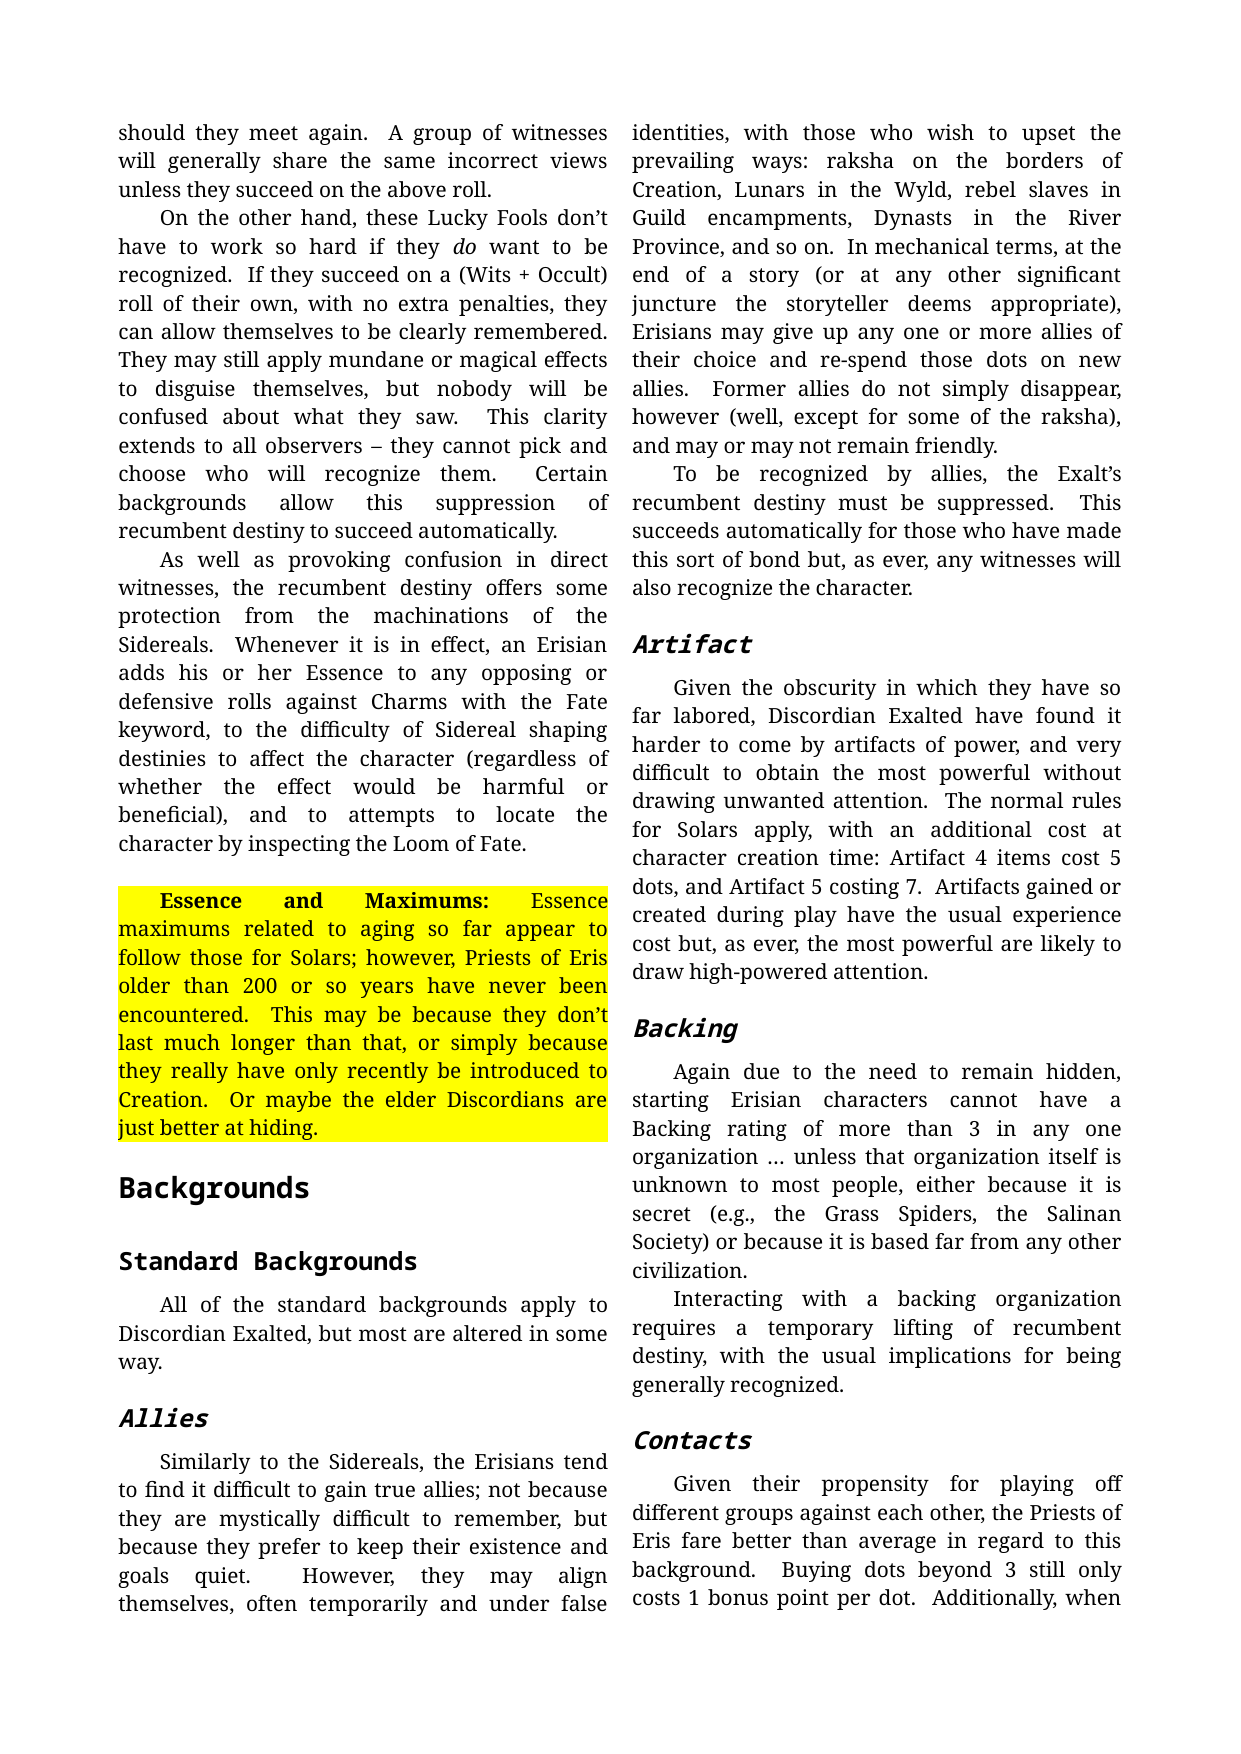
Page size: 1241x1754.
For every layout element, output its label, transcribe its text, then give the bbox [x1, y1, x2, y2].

text Interacting with a backing organization requires a temporary lifting of recumbent destiny, with the usual implications for being generally recognized. [632, 1284, 1122, 1398]
text To be recognized by allies, the Exalt’s recumbent destiny must be suppressed. This succeeds automatically for those who have made this sort of bond but, as ever, any witnesses will also recognize the character. [632, 459, 1122, 602]
subtitle Backgrounds [118, 1167, 608, 1207]
subtitle Contacts [632, 1423, 1122, 1457]
subtitle Allies [118, 1401, 608, 1435]
text identities, with those who wish to upset the prevailing ways: raksha on the borders of Creation, Lunars in the Wyld, rebel slaves in Guild encampments, Dynasts in the River Province, and so on. In mechanical terms, at the end of a story (or at any other significant juncture the storyteller deems appropriate), Erisians may give up any one or more allies of their choice and re-spend those dots on new allies. Former allies do not simply disappear, however (well, except for some of the raksha), and may or may not remain friendly. [632, 118, 1122, 459]
text Essence and Maximums: Essence maximums related to aging so far appear to follow those for Solars; however, Priests of Eris older than 200 or so years have never been encountered. This may be because they don’t last much longer than that, or simply because they really have only recently be introduced to Creation. Or maybe the elder Discordians are just better at hiding. [118, 886, 608, 1142]
text On the other hand, these Lucky Fools don’t have to work so hard if they do want to be recognized. If they succeed on a (Wits + Occult) roll of their own, with no extra penalties, they can allow themselves to be clearly remembered. They may still apply mundane or magical effects to disguise themselves, but nobody will be confused about what they saw. This clarity extends to all observers – they cannot pick and choose who will recognize them. Certain backgrounds allow this suppression of recumbent destiny to succeed automatically. [118, 203, 608, 545]
text should they meet again. A group of witnesses will generally share the same incorrect views unless they succeed on the above roll. [118, 118, 608, 203]
text Again due to the need to remain hidden, starting Erisian characters cannot have a Backing rating of more than 3 in any one organization … unless that organization itself is unknown to most people, either because it is secret (e.g., the Grass Spiders, the Salinan Society) or because it is based far from any other civilization. [632, 1057, 1122, 1284]
subtitle Backing [632, 1011, 1122, 1044]
subtitle Artifact [632, 627, 1122, 660]
text Similarly to the Sidereals, the Erisians tend to find it difficult to gain true allies; not because they are mystically difficult to remember, but because they prefer to keep their existence and goals quiet. However, they may align themselves, often temporarily and under false [118, 1447, 608, 1618]
subtitle Standard Backgrounds [118, 1244, 608, 1278]
text Given the obscurity in which they have so far labored, Discordian Exalted have found it harder to come by artifacts of power, and very difficult to obtain the most powerful without drawing unwanted attention. The normal rules for Solars apply, with an additional cost at character creation time: Artifact 4 items cost 5 dots, and Artifact 5 costing 7. Artifacts gained or created during play have the usual experience cost but, as ever, the most powerful are likely to draw high-powered attention. [632, 673, 1122, 986]
text As well as provoking confusion in direct witnesses, the recumbent destiny offers some protection from the machinations of the Sidereals. Whenever it is in effect, an Erisian adds his or her Essence to any opposing or defensive rolls against Charms with the Fate keyword, to the difficulty of Sidereal shaping destinies to affect the character (regardless of whether the effect would be harmful or beneficial), and to attempts to locate the character by inspecting the Loom of Fate. [118, 545, 608, 857]
text Given their propensity for playing off different groups against each other, the Priests of Eris fare better than average in regard to this background. Buying dots beyond 3 still only costs 1 bonus point per dot. Additionally, when [632, 1469, 1122, 1612]
text All of the standard backgrounds apply to Discordian Exalted, but most are altered in some way. [118, 1291, 608, 1376]
